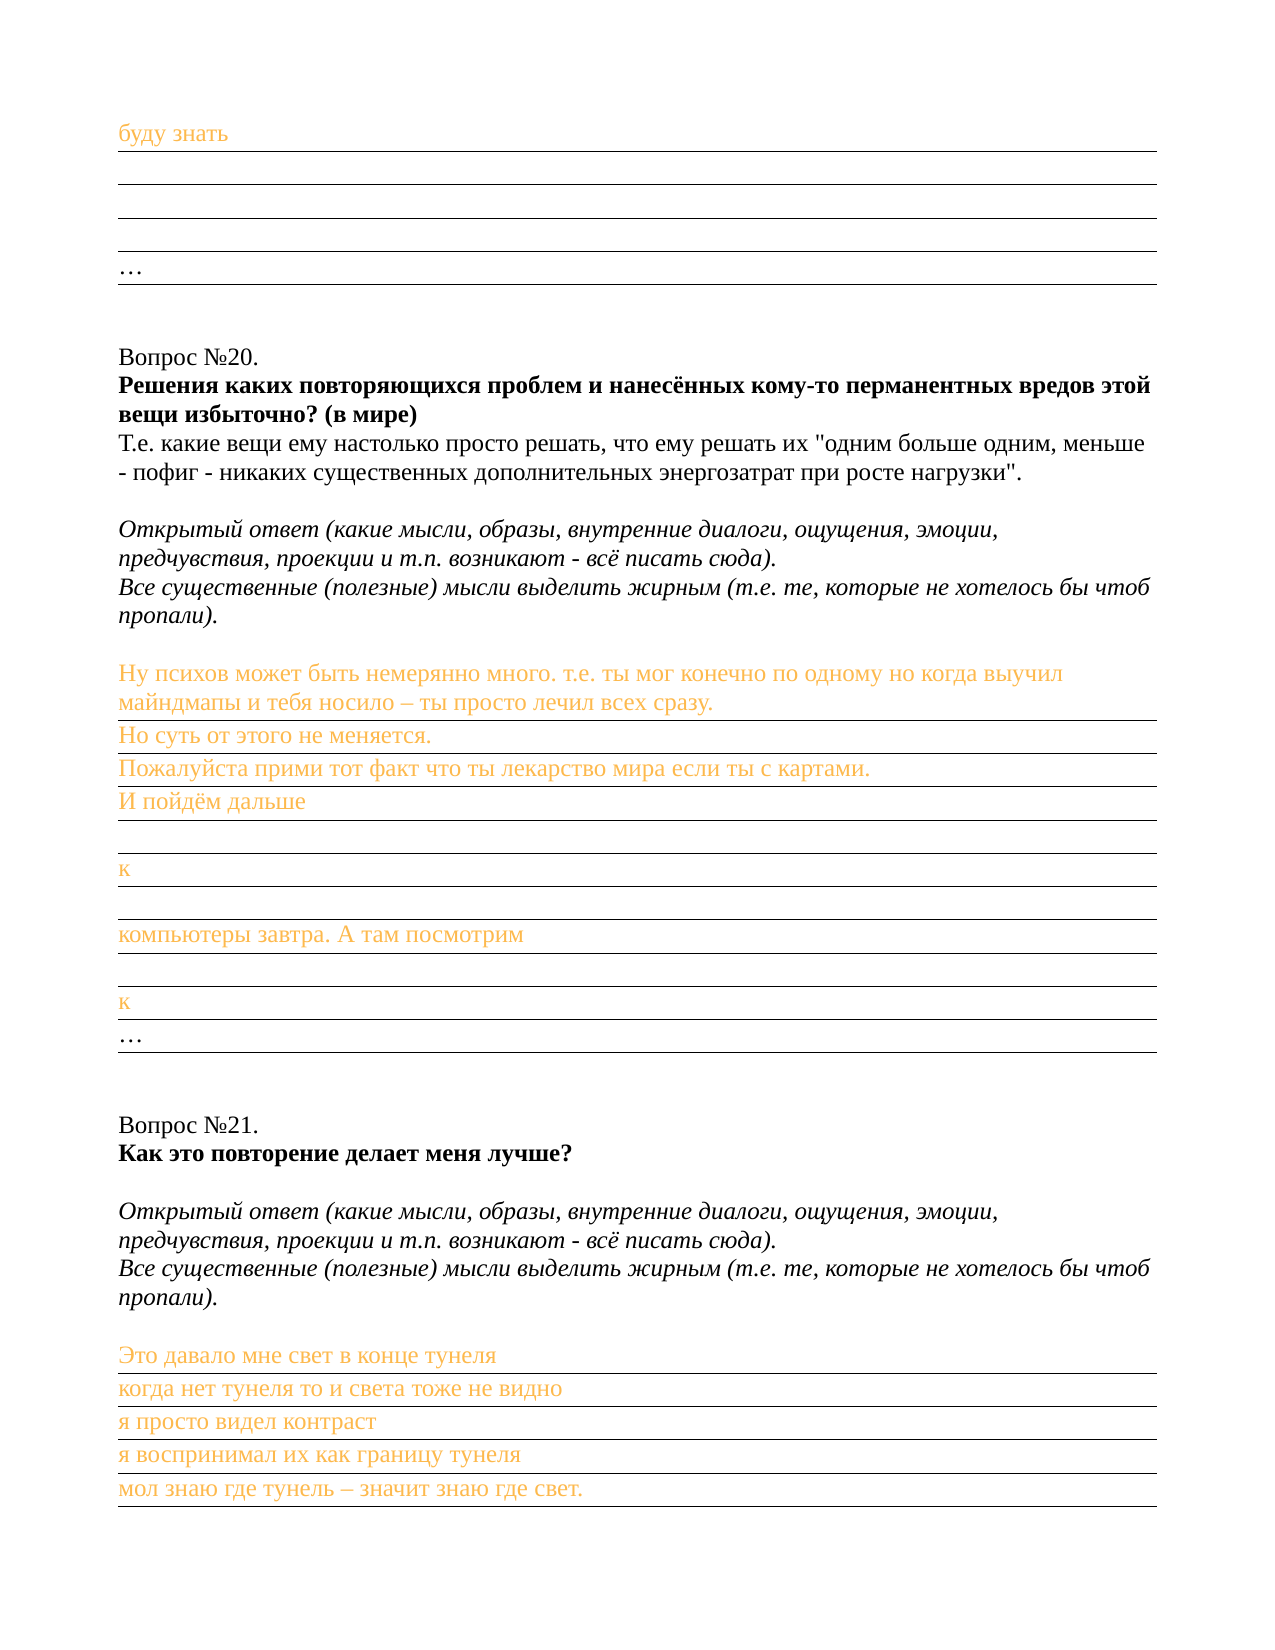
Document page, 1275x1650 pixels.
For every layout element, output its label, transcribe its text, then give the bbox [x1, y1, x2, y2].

text Все существенные (полезные) мысли выделить жирным (т.е. те, которые не хотелось бы чтоб пропали). [118, 1253, 1157, 1311]
text Ну психов может быть немерянно много. т.е. ты мог конечно по одному но когда выучил майндмапы и тебя носило – ты просто лечил всех сразу. [118, 658, 1157, 720]
text Как это повторение делает меня лучше? [118, 1138, 1157, 1167]
text Все существенные (полезные) мысли выделить жирным (т.е. те, которые не хотелось бы чтоб пропали). [118, 572, 1157, 629]
text Вопрос №21. [118, 1110, 1157, 1138]
text компьютеры завтра. А там посмотрим [118, 920, 1157, 953]
text … [118, 252, 1157, 284]
text мол знаю где тунель – значит знаю где свет. [118, 1474, 1157, 1506]
text я воспринимал их как границу тунеля [118, 1440, 1157, 1473]
text Вопрос №20. [118, 342, 1157, 371]
text когда нет тунеля то и света тоже не видно [118, 1374, 1157, 1406]
text Это давало мне свет в конце тунеля [118, 1340, 1157, 1373]
text Открытый ответ (какие мысли, образы, внутренние диалоги, ощущения, эмоции, предчувствия, проекции и т.п. возникают - всё писать сюда). [118, 514, 1157, 572]
text И пойдём дальше [118, 787, 1157, 820]
text … [118, 1020, 1157, 1052]
text Пожалуйста прими тот факт что ты лекарство мира если ты с картами. [118, 754, 1157, 786]
text Т.е. какие вещи ему настолько просто решать, что ему решать их "одним больше одним, меньше - пофиг - никаких существенных дополнительных энергозатрат при росте нагрузки". [118, 428, 1157, 486]
text к [118, 854, 1157, 886]
text буду знать [118, 118, 1157, 151]
text я просто видел контраст [118, 1407, 1157, 1439]
text к [118, 987, 1157, 1019]
text Но суть от этого не меняется. [118, 721, 1157, 753]
text Открытый ответ (какие мысли, образы, внутренние диалоги, ощущения, эмоции, предчувствия, проекции и т.п. возникают - всё писать сюда). [118, 1196, 1157, 1253]
text Решения каких повторяющихся проблем и нанесённых кому-то перманентных вредов этой вещи избыточно? (в мире) [118, 371, 1157, 428]
